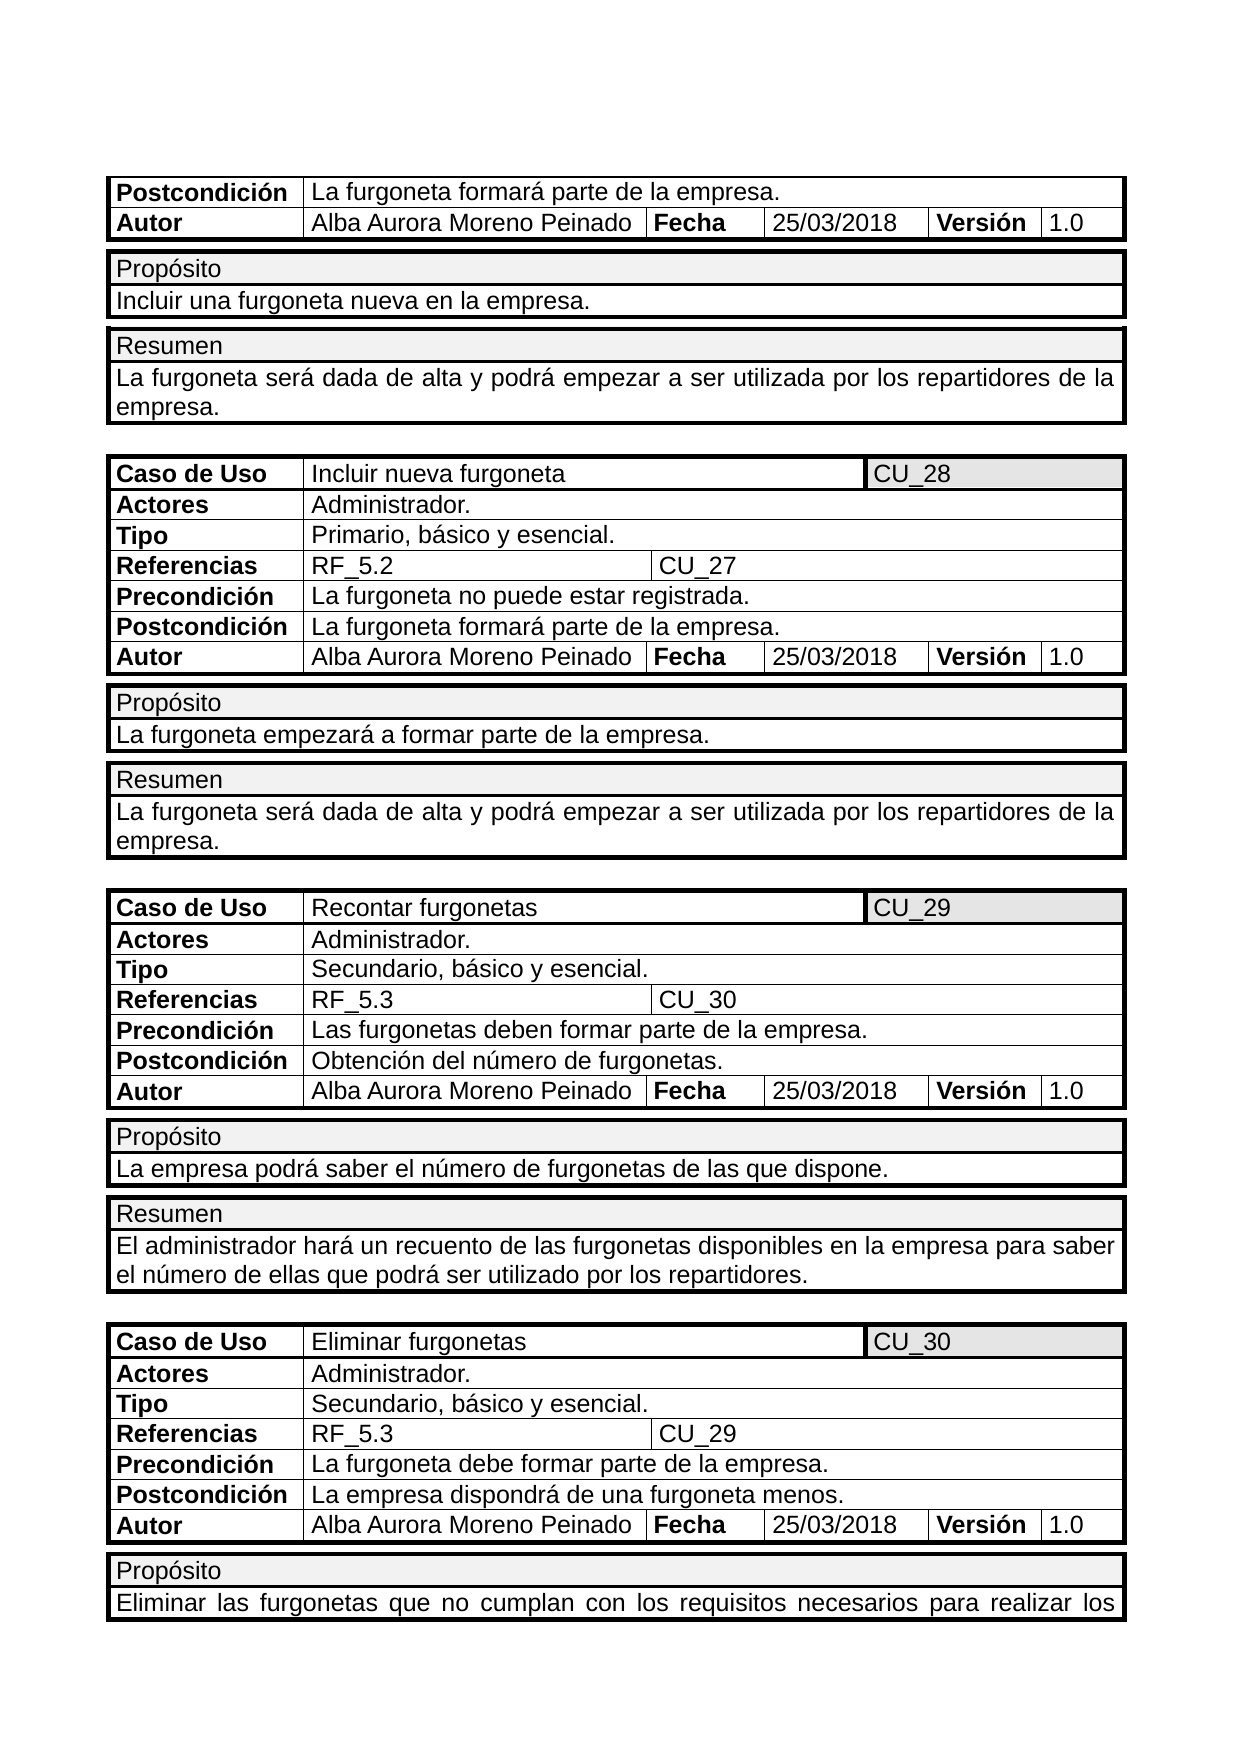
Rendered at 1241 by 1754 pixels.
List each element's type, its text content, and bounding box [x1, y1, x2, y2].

table_cell 1.0 [1042, 1510, 1122, 1540]
table_header CU_30 [868, 1327, 1122, 1356]
table_cell Fecha [647, 208, 764, 237]
table_header Propósito [111, 688, 1122, 717]
table_cell La furgoneta debe formar parte de la empresa. [304, 1450, 1122, 1479]
table_cell Referencias [111, 551, 303, 580]
table_cell Tipo [111, 520, 303, 550]
table_cell La furgoneta formará parte de la empresa. [304, 178, 1122, 207]
table_cell Tipo [111, 955, 303, 984]
table_cell CU_27 [652, 551, 1122, 580]
table_cell Administrador. [304, 491, 1122, 519]
table_header Eliminar furgonetas [304, 1327, 863, 1356]
table_cell Versión [929, 208, 1041, 237]
table_cell Versión [929, 642, 1041, 671]
table_cell La empresa dispondrá de una furgoneta menos. [304, 1480, 1122, 1509]
table_cell Versión [929, 1510, 1041, 1540]
table_cell Obtención del número de furgonetas. [304, 1046, 1122, 1075]
table_header Resumen [111, 331, 1122, 360]
table_cell La empresa podrá saber el número de furgonetas de las que dispone. [111, 1154, 1122, 1183]
table_cell Fecha [647, 1076, 764, 1106]
table_cell Postcondición [111, 1480, 303, 1509]
table_cell Primario, básico y esencial. [304, 520, 1122, 550]
table_cell 1.0 [1042, 208, 1122, 237]
table_cell Actores [111, 925, 303, 953]
table_cell La furgoneta formará parte de la empresa. [304, 612, 1122, 641]
table_cell Actores [111, 1359, 303, 1388]
table_cell 25/03/2018 [765, 1076, 928, 1106]
table_header Caso de Uso [111, 459, 303, 487]
table_cell La furgoneta empezará a formar parte de la empresa. [111, 720, 1122, 749]
table_cell Versión [929, 1076, 1041, 1106]
table_cell Tipo [111, 1389, 303, 1418]
table_cell La furgoneta será dada de alta y podrá empezar a ser utilizada por los repartidores de la empresa. [111, 363, 1122, 421]
table_header Resumen [111, 765, 1122, 794]
table_cell CU_29 [652, 1419, 1122, 1448]
table_header Incluir nueva furgoneta [304, 459, 863, 487]
table_header Propósito [111, 254, 1122, 283]
table_cell Postcondición [111, 178, 303, 207]
table_cell Administrador. [304, 925, 1122, 953]
table_cell Alba Aurora Moreno Peinado [304, 1510, 646, 1540]
table_cell La furgoneta será dada de alta y podrá empezar a ser utilizada por los repartidores de la empresa. [111, 797, 1122, 855]
table_cell Postcondición [111, 612, 303, 641]
table_cell Precondición [111, 1450, 303, 1479]
table_cell Alba Aurora Moreno Peinado [304, 642, 646, 671]
table_cell Autor [111, 208, 303, 237]
table_header Caso de Uso [111, 893, 303, 922]
table_header Propósito [111, 1556, 1122, 1585]
table_cell Eliminar las furgonetas que no cumplan con los requisitos necesarios para realizar los [111, 1588, 1122, 1617]
table_cell CU_30 [652, 985, 1122, 1014]
table_cell 1.0 [1042, 1076, 1122, 1106]
table_cell Referencias [111, 985, 303, 1014]
table_cell Precondición [111, 1015, 303, 1045]
table_cell Autor [111, 1076, 303, 1106]
table_cell La furgoneta no puede estar registrada. [304, 581, 1122, 611]
table_cell Secundario, básico y esencial. [304, 955, 1122, 984]
table_cell Secundario, básico y esencial. [304, 1389, 1122, 1418]
table_cell 25/03/2018 [765, 642, 928, 671]
table_cell El administrador hará un recuento de las furgonetas disponibles en la empresa para saber el número de ellas que podrá ser utilizado por los repartidores. [111, 1231, 1122, 1289]
table_cell Precondición [111, 581, 303, 611]
table_header CU_29 [868, 893, 1122, 922]
table_header Recontar furgonetas [304, 893, 863, 922]
table_cell Postcondición [111, 1046, 303, 1075]
table_cell 1.0 [1042, 642, 1122, 671]
table_cell Las furgonetas deben formar parte de la empresa. [304, 1015, 1122, 1045]
table_header Caso de Uso [111, 1327, 303, 1356]
table_header Resumen [111, 1200, 1122, 1228]
table_cell 25/03/2018 [765, 208, 928, 237]
table_header Propósito [111, 1122, 1122, 1151]
table_cell Autor [111, 642, 303, 671]
table_cell Fecha [647, 1510, 764, 1540]
table_cell RF_5.3 [304, 1419, 651, 1448]
table_cell Alba Aurora Moreno Peinado [304, 208, 646, 237]
table_cell Alba Aurora Moreno Peinado [304, 1076, 646, 1106]
table_cell RF_5.3 [304, 985, 651, 1014]
table_cell Autor [111, 1510, 303, 1540]
table_header CU_28 [868, 459, 1122, 487]
table_cell Fecha [647, 642, 764, 671]
table_cell RF_5.2 [304, 551, 651, 580]
table_cell Administrador. [304, 1359, 1122, 1388]
table_cell Referencias [111, 1419, 303, 1448]
table_cell 25/03/2018 [765, 1510, 928, 1540]
table_cell Incluir una furgoneta nueva en la empresa. [111, 286, 1122, 314]
table_cell Actores [111, 491, 303, 519]
